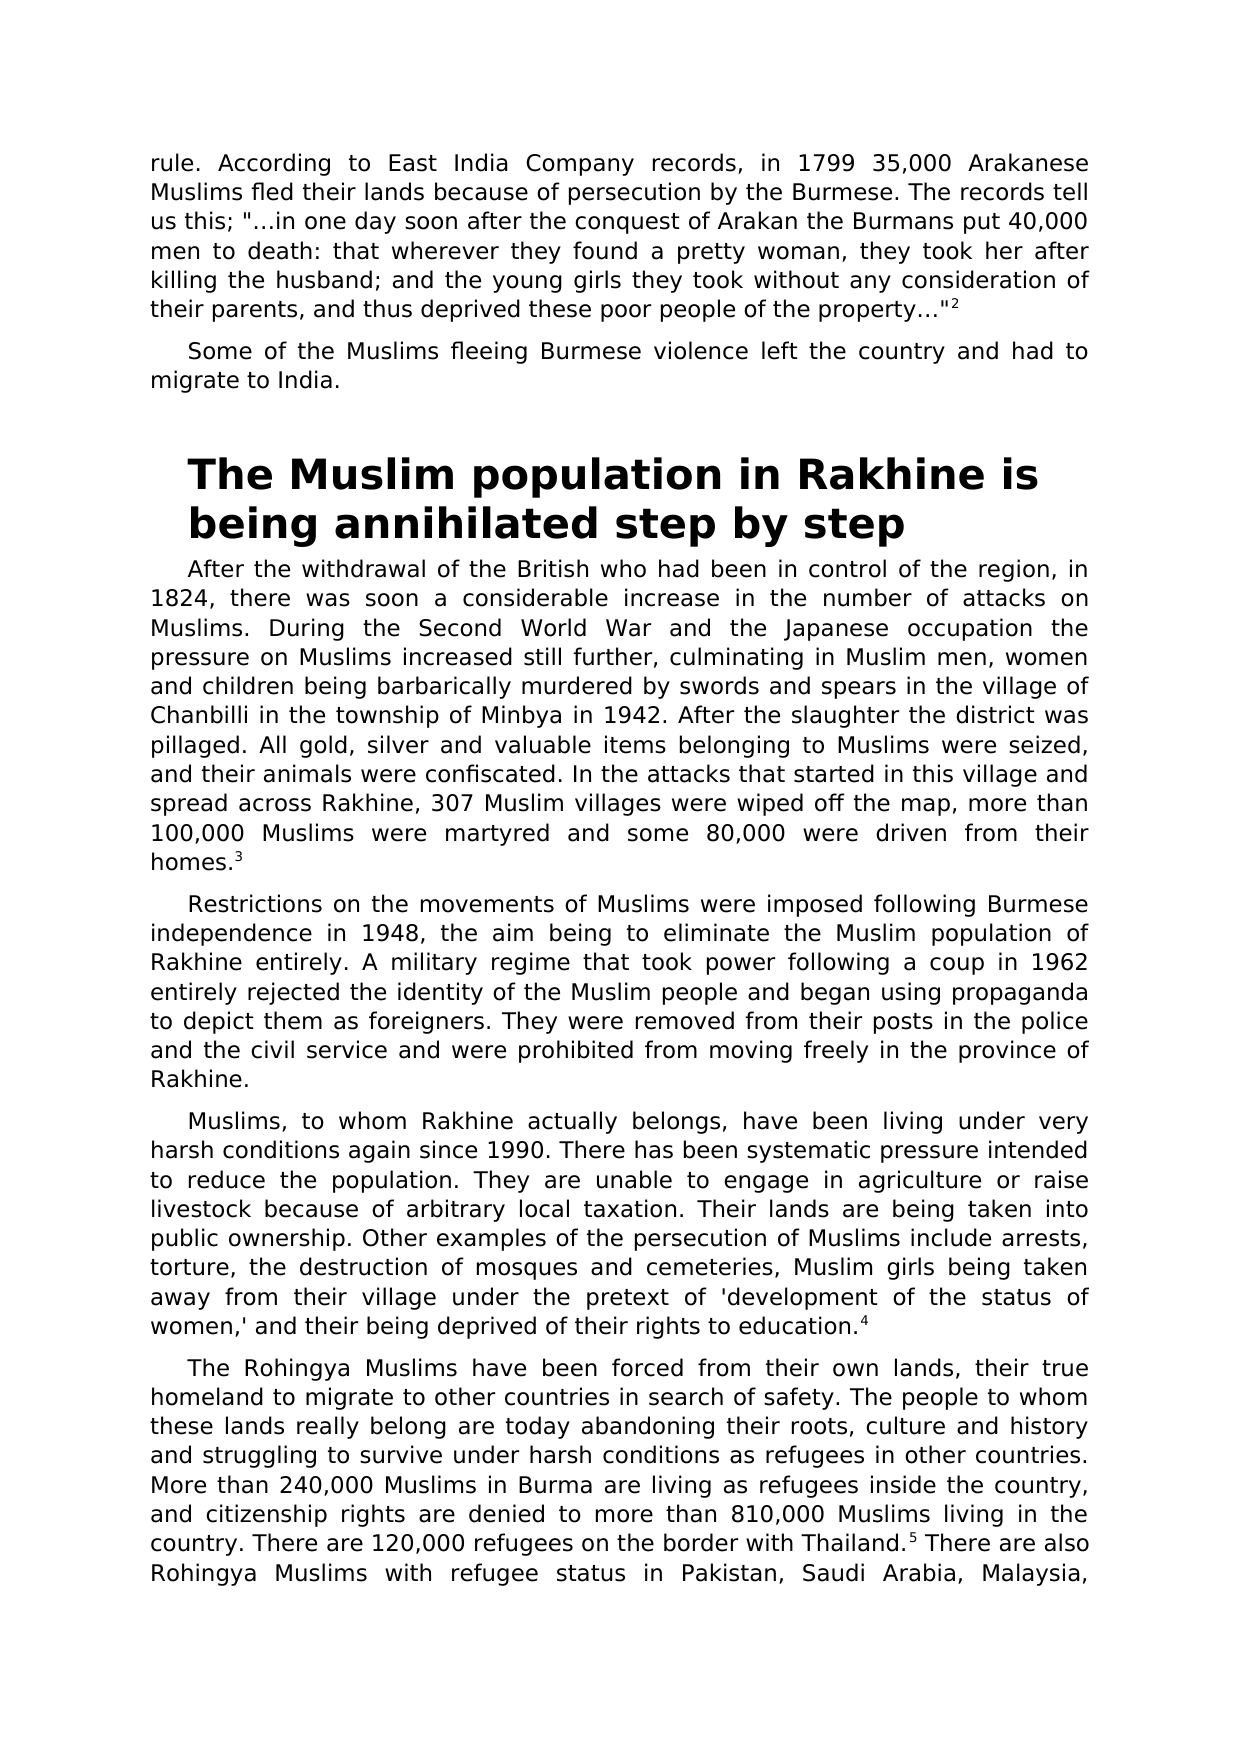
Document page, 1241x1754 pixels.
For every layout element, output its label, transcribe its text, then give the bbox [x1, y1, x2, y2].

text rule. According to East India Company records, in 1799 35,000 Arakanese Muslims fled their lands because of persecution by the Burmese. The records tell us this; "…in one day soon after the conquest of Arakan the Burmans put 40,000 men to death: that wherever they found a pretty woman, they took her after killing the husband; and the young girls they took without any consideration of their parents, and thus deprived these poor people of the property…"2 [150, 150, 1090, 323]
text Muslims, to whom Rakhine actually belongs, have been living under very harsh conditions again since 1990. There has been systematic pressure intended to reduce the population. They are unable to engage in agriculture or raise livestock because of arbitrary local taxation. Their lands are being taken into public ownership. Other examples of the persecution of Muslims include arrests, torture, the destruction of mosques and cemeteries, Muslim girls being taken away from their village under the pretext of 'development of the status of women,' and their being deprived of their rights to education.4 [150, 1108, 1090, 1340]
text After the withdrawal of the British who had been in control of the region, in 1824, there was soon a considerable increase in the number of attacks on Muslims. During the Second World War and the Japanese occupation the pressure on Muslims increased still further, culminating in Muslim men, women and children being barbarically murdered by swords and spears in the village of Chanbilli in the township of Minbya in 1942. After the slaughter the district was pillaged. All gold, silver and valuable items belonging to Muslims were seized, and their animals were confiscated. In the attacks that started in this village and spread across Rakhine, 307 Muslim villages were wiped off the map, more than 100,000 Muslims were martyred and some 80,000 were driven from their homes.3 [150, 556, 1090, 876]
text Restrictions on the movements of Muslims were imposed following Burmese independence in 1948, the aim being to eliminate the Muslim population of Rakhine entirely. A military regime that took power following a coup in 1962 entirely rejected the identity of the Muslim people and began using propaganda to depict them as foreigners. They were removed from their posts in the police and the civil service and were prohibited from moving freely in the province of Rakhine. [150, 891, 1090, 1093]
subtitle The Muslim population in Rakhine is being annihilated step by step [187, 451, 1090, 548]
text Some of the Muslims fleeing Burmese violence left the country and had to migrate to India. [150, 338, 1090, 394]
text The Rohingya Muslims have been forced from their own lands, their true homeland to migrate to other countries in search of safety. The people to whom these lands really belong are today abandoning their roots, culture and history and struggling to survive under harsh conditions as refugees in other countries. More than 240,000 Muslims in Burma are living as refugees inside the country, and citizenship rights are denied to more than 810,000 Muslims living in the country. There are 120,000 refugees on the border with Thailand.5 There are also Rohingya Muslims with refugee status in Pakistan, Saudi Arabia, Malaysia, [150, 1355, 1090, 1586]
